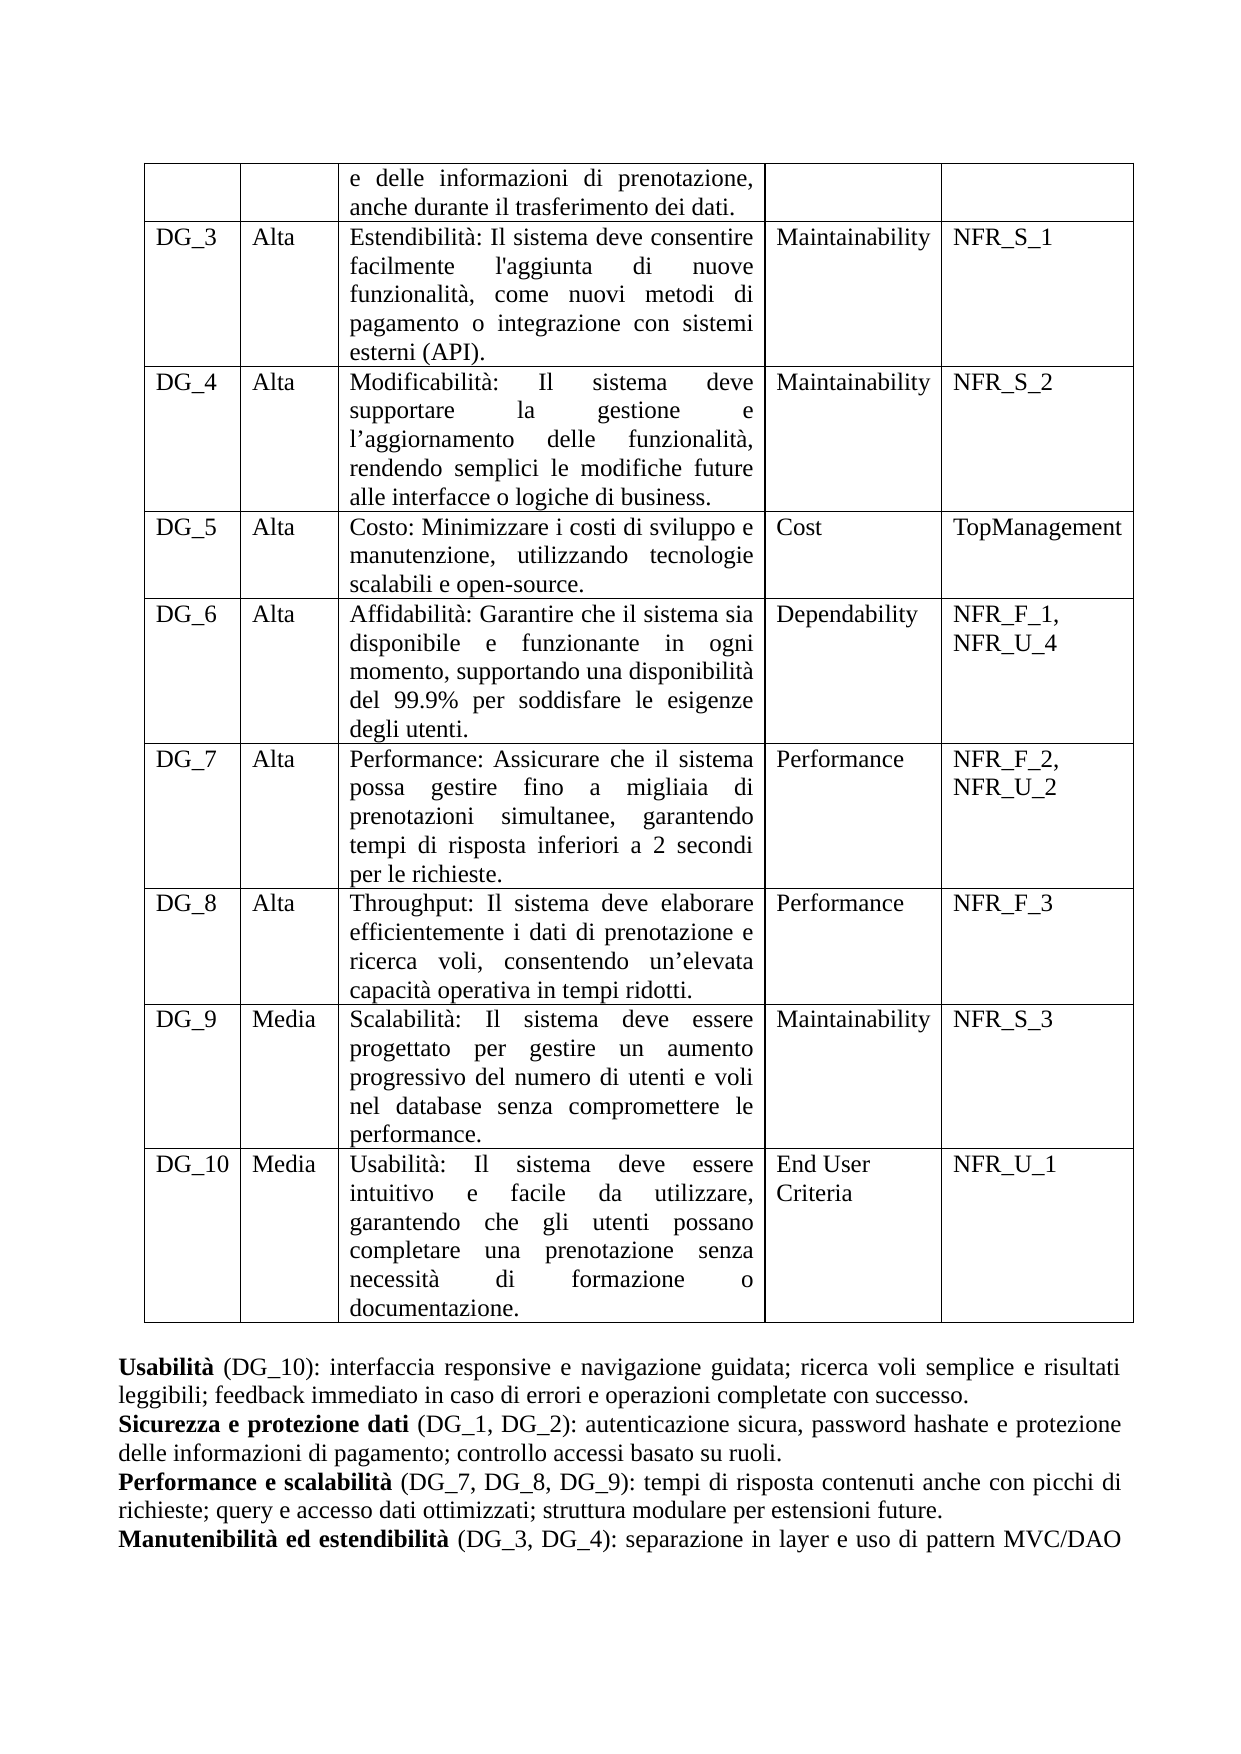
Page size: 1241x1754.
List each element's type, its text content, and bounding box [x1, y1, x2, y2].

table_cell NFR_F_2, NFR_U_2 [942, 744, 1133, 887]
table_cell Performance: Assicurare che il sistema possa gestire fino a migliaia di prenotazioni simultanee, garantendo tempi di risposta inferiori a 2 secondi per le richieste. [339, 744, 764, 887]
table_cell [942, 164, 1133, 221]
table_cell DG_7 [145, 744, 240, 887]
table_cell Maintainability [766, 222, 941, 366]
table_cell Estendibilità: Il sistema deve consentire facilmente l'aggiunta di nuove funzionalità, come nuovi metodi di pagamento o integrazione con sistemi esterni (API). [339, 222, 764, 366]
table_cell Costo: Minimizzare i costi di sviluppo e manutenzione, utilizzando tecnologie scalabili e open-source. [339, 512, 764, 598]
table_cell NFR_F_3 [942, 889, 1133, 1003]
table_cell DG_8 [145, 889, 240, 1003]
table_cell Maintainability [766, 367, 941, 511]
table_cell NFR_U_1 [942, 1149, 1133, 1322]
table_cell NFR_S_3 [942, 1005, 1133, 1148]
table_cell DG_3 [145, 222, 240, 366]
table_cell Alta [241, 599, 338, 743]
table_cell Modificabilità: Il sistema deve supportare la gestione e l’aggiornamento delle funzionalità, rendendo semplici le modifiche future alle interfacce o logiche di business. [339, 367, 764, 511]
text Usabilità (DG_10): interfaccia responsive e navigazione guidata; ricerca voli semplice e risultati leggibili; feedback immediato in caso di errori e operazioni completate con successo. Sicurezza e protezione dati (DG_1, DG_2): autenticazione sicura, password hashate e protezione delle informazioni di pagamento; controllo accessi basato su ruoli. Performance e scalabilità (DG_7, DG_8, DG_9): tempi di risposta contenuti anche con picchi di richieste; query e accesso dati ottimizzati; struttura modulare per estensioni future. Manutenibilità ed estendibilità (DG_3, DG_4): separazione in layer e uso di pattern MVC/DAO [118, 1352, 1122, 1553]
table_cell End User Criteria [766, 1149, 941, 1322]
table_cell Performance [766, 889, 941, 1003]
table_cell Scalabilità: Il sistema deve essere progettato per gestire un aumento progressivo del numero di utenti e voli nel database senza compromettere le performance. [339, 1005, 764, 1148]
table_cell DG_9 [145, 1005, 240, 1148]
table_cell e delle informazioni di prenotazione, anche durante il trasferimento dei dati. [339, 164, 764, 221]
table_cell [766, 164, 941, 221]
table_cell Media [241, 1005, 338, 1148]
table_cell [241, 164, 338, 221]
table_cell DG_10 [145, 1149, 240, 1322]
table_cell DG_6 [145, 599, 240, 743]
table_cell Dependability [766, 599, 941, 743]
table_cell Throughput: Il sistema deve elaborare efficientemente i dati di prenotazione e ricerca voli, consentendo un’elevata capacità operativa in tempi ridotti. [339, 889, 764, 1003]
table_cell Performance [766, 744, 941, 887]
table_cell Media [241, 1149, 338, 1322]
table_cell Alta [241, 512, 338, 598]
table_cell [145, 164, 240, 221]
table_cell NFR_S_2 [942, 367, 1133, 511]
table_cell Alta [241, 367, 338, 511]
table_cell NFR_F_1, NFR_U_4 [942, 599, 1133, 743]
table_cell TopManagement [942, 512, 1133, 598]
table_cell Maintainability [766, 1005, 941, 1148]
table_cell DG_4 [145, 367, 240, 511]
table_cell DG_5 [145, 512, 240, 598]
table_cell Alta [241, 744, 338, 887]
table_cell Alta [241, 889, 338, 1003]
table_cell Usabilità: Il sistema deve essere intuitivo e facile da utilizzare, garantendo che gli utenti possano completare una prenotazione senza necessità di formazione o documentazione. [339, 1149, 764, 1322]
table_cell Affidabilità: Garantire che il sistema sia disponibile e funzionante in ogni momento, supportando una disponibilità del 99.9% per soddisfare le esigenze degli utenti. [339, 599, 764, 743]
table_cell NFR_S_1 [942, 222, 1133, 366]
table_cell Cost [766, 512, 941, 598]
table_cell Alta [241, 222, 338, 366]
